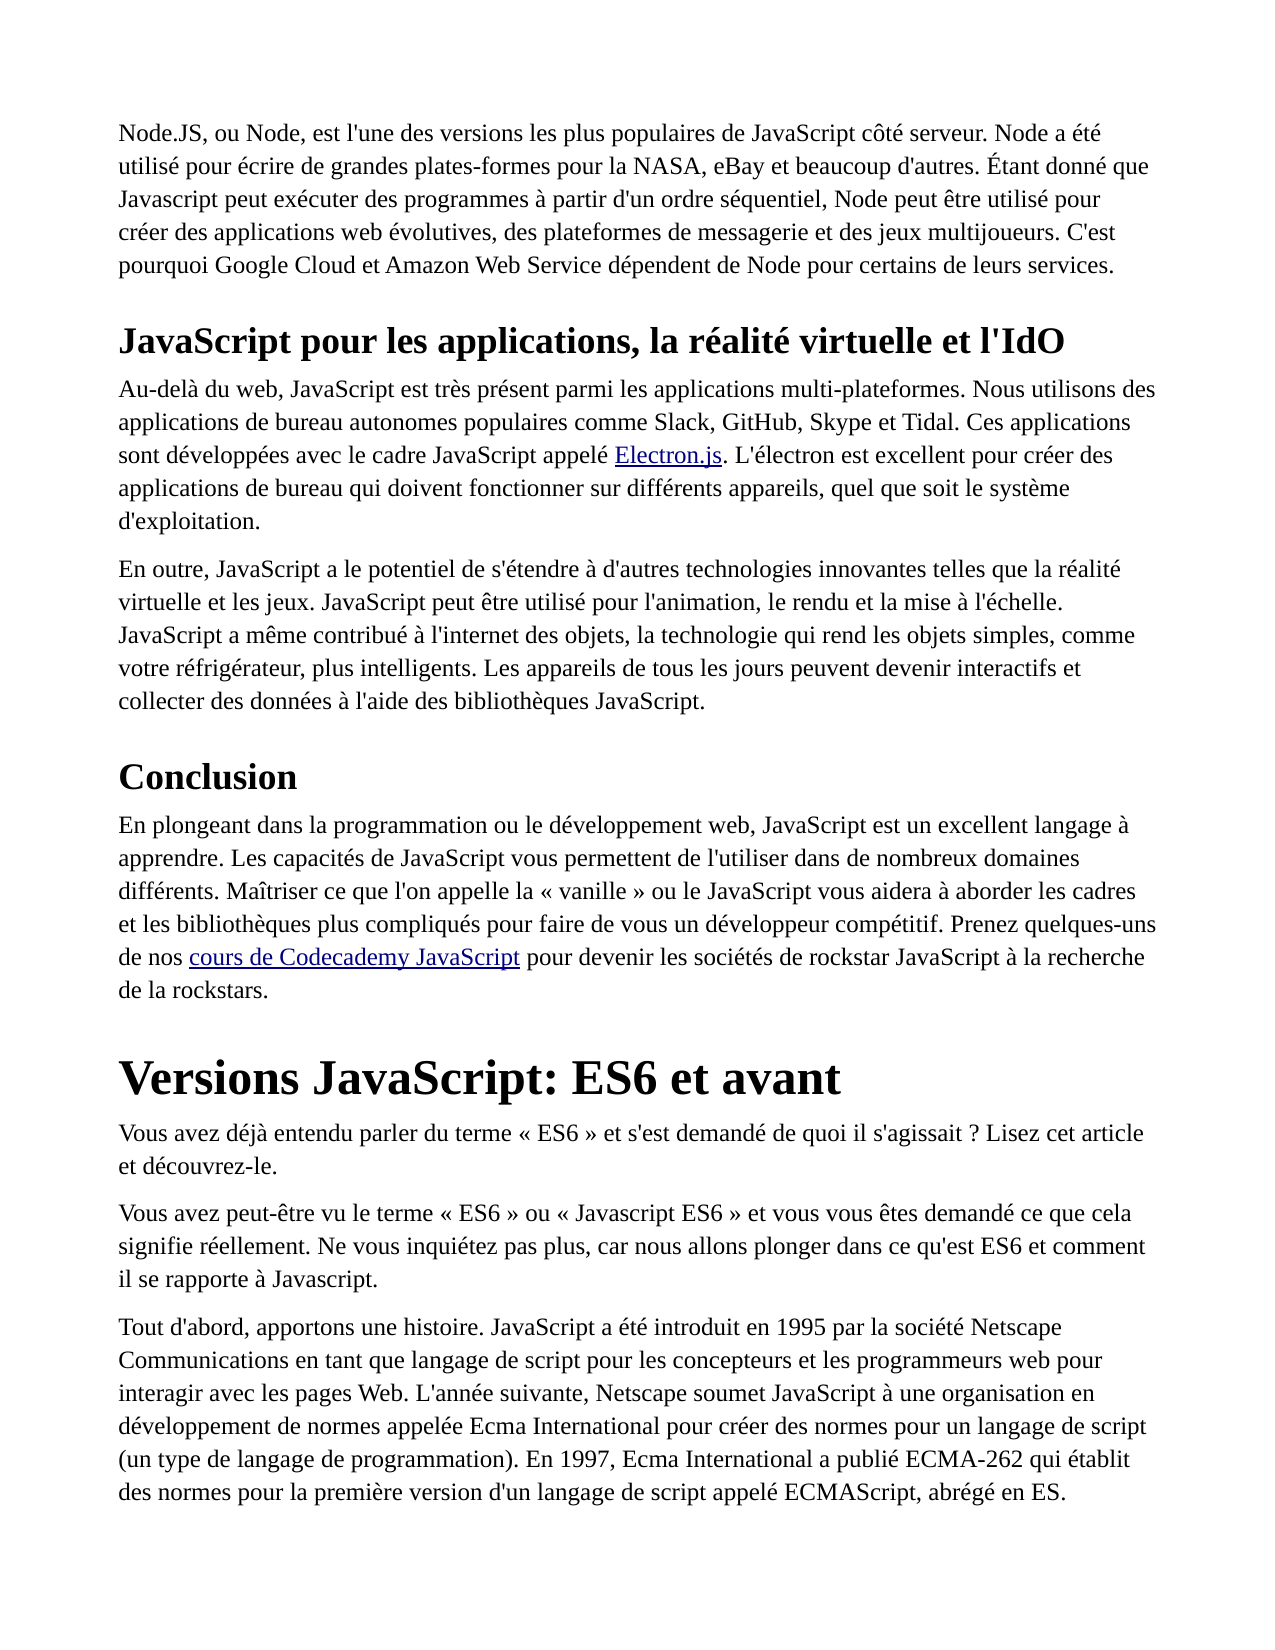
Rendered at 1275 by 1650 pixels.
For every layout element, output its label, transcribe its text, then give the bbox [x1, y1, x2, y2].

text Vous avez déjà entendu parler du terme « ES6 » et s'est demandé de quoi il s'agissait ? Lisez cet article et découvrez-le. [118, 1118, 1157, 1179]
text En plongeant dans la programmation ou le développement web, JavaScript est un excellent langage à apprendre. Les capacités de JavaScript vous permettent de l'utiliser dans de nombreux domaines différents. Maîtriser ce que l'on appelle la « vanille » ou le JavaScript vous aidera à aborder les cadres et les bibliothèques plus compliqués pour faire de vous un développeur compétitif. Prenez quelques-uns de nos cours de Codecademy JavaScript pour devenir les sociétés de rockstar JavaScript à la recherche de la rockstars. [118, 810, 1157, 1004]
subtitle Versions JavaScript: ES6 et avant [118, 1048, 1157, 1105]
subtitle JavaScript pour les applications, la réalité virtuelle et l'IdO [118, 319, 1157, 362]
text Vous avez peut-être vu le terme « ES6 » ou « Javascript ES6 » et vous vous êtes demandé ce que cela signifie réellement. Ne vous inquiétez pas plus, car nous allons plonger dans ce qu'est ES6 et comment il se rapporte à Javascript. [118, 1198, 1157, 1293]
text Au-delà du web, JavaScript est très présent parmi les applications multi-plateformes. Nous utilisons des applications de bureau autonomes populaires comme Slack, GitHub, Skype et Tidal. Ces applications sont développées avec le cadre JavaScript appelé Electron.js. L'électron est excellent pour créer des applications de bureau qui doivent fonctionner sur différents appareils, quel que soit le système d'exploitation. [118, 374, 1157, 535]
text Node.JS, ou Node, est l'une des versions les plus populaires de JavaScript côté serveur. Node a été utilisé pour écrire de grandes plates-formes pour la NASA, eBay et beaucoup d'autres. Étant donné que Javascript peut exécuter des programmes à partir d'un ordre séquentiel, Node peut être utilisé pour créer des applications web évolutives, des plateformes de messagerie et des jeux multijoueurs. C'est pourquoi Google Cloud et Amazon Web Service dépendent de Node pour certains de leurs services. [118, 118, 1157, 279]
text Tout d'abord, apportons une histoire. JavaScript a été introduit en 1995 par la société Netscape Communications en tant que langage de script pour les concepteurs et les programmeurs web pour interagir avec les pages Web. L'année suivante, Netscape soumet JavaScript à une organisation en développement de normes appelée Ecma International pour créer des normes pour un langage de script (un type de langage de programmation). En 1997, Ecma International a publié ECMA-262 qui établit des normes pour la première version d'un langage de script appelé ECMAScript, abrégé en ES. [118, 1312, 1157, 1506]
subtitle Conclusion [118, 754, 1157, 798]
text En outre, JavaScript a le potentiel de s'étendre à d'autres technologies innovantes telles que la réalité virtuelle et les jeux. JavaScript peut être utilisé pour l'animation, le rendu et la mise à l'échelle. JavaScript a même contribué à l'internet des objets, la technologie qui rend les objets simples, comme votre réfrigérateur, plus intelligents. Les appareils de tous les jours peuvent devenir interactifs et collecter des données à l'aide des bibliothèques JavaScript. [118, 554, 1157, 715]
